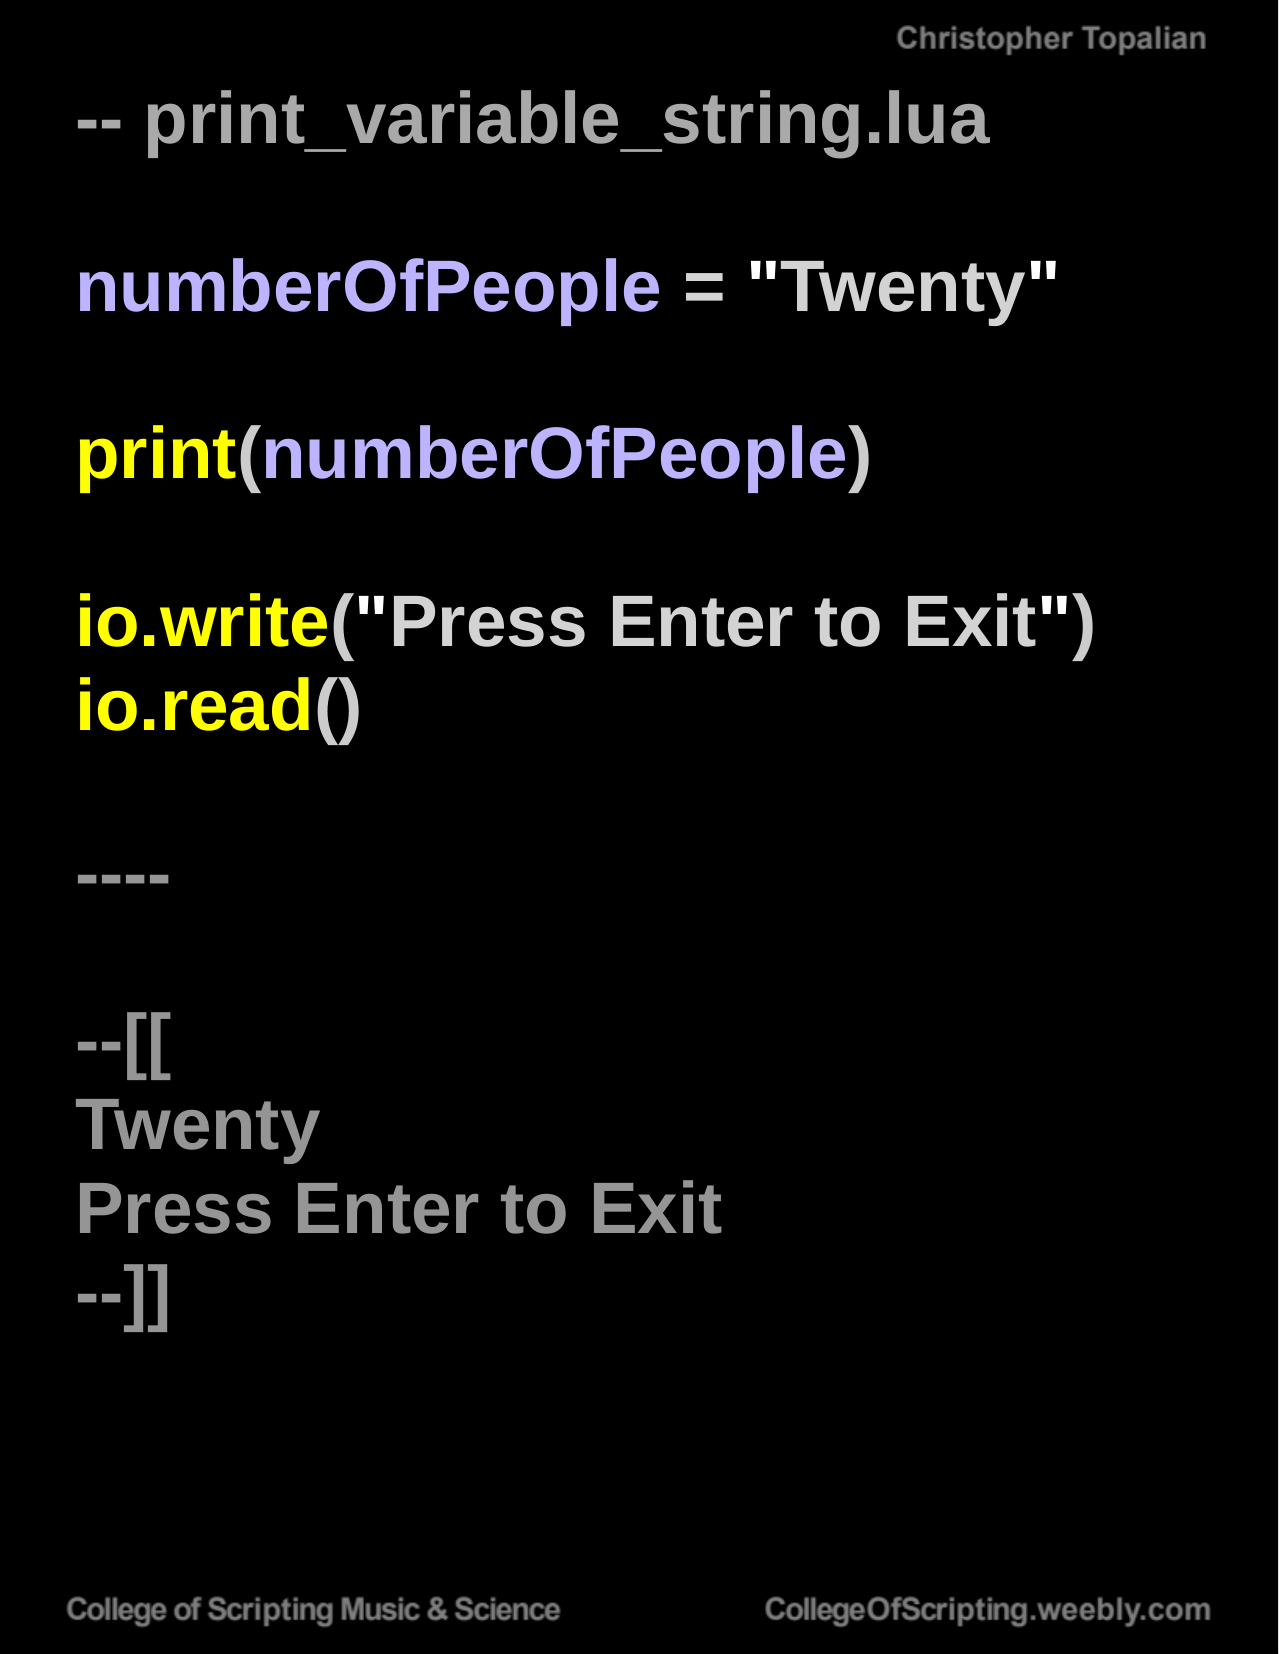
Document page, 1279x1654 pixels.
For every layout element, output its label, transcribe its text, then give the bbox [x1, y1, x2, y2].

text -- print_variable_string.lua [75, 75, 1203, 159]
text io.write("Press Enter to Exit") [75, 578, 1203, 662]
text Press Enter to Exit [75, 1165, 1203, 1249]
text io.read() [75, 662, 1203, 746]
text --]] [75, 1249, 1203, 1333]
text Twenty [75, 1081, 1203, 1165]
text numberOfPeople = "Twenty" [75, 243, 1203, 327]
text print(numberOfPeople) [75, 410, 1203, 494]
text ---- [75, 830, 1203, 913]
text --[[ [75, 997, 1203, 1081]
